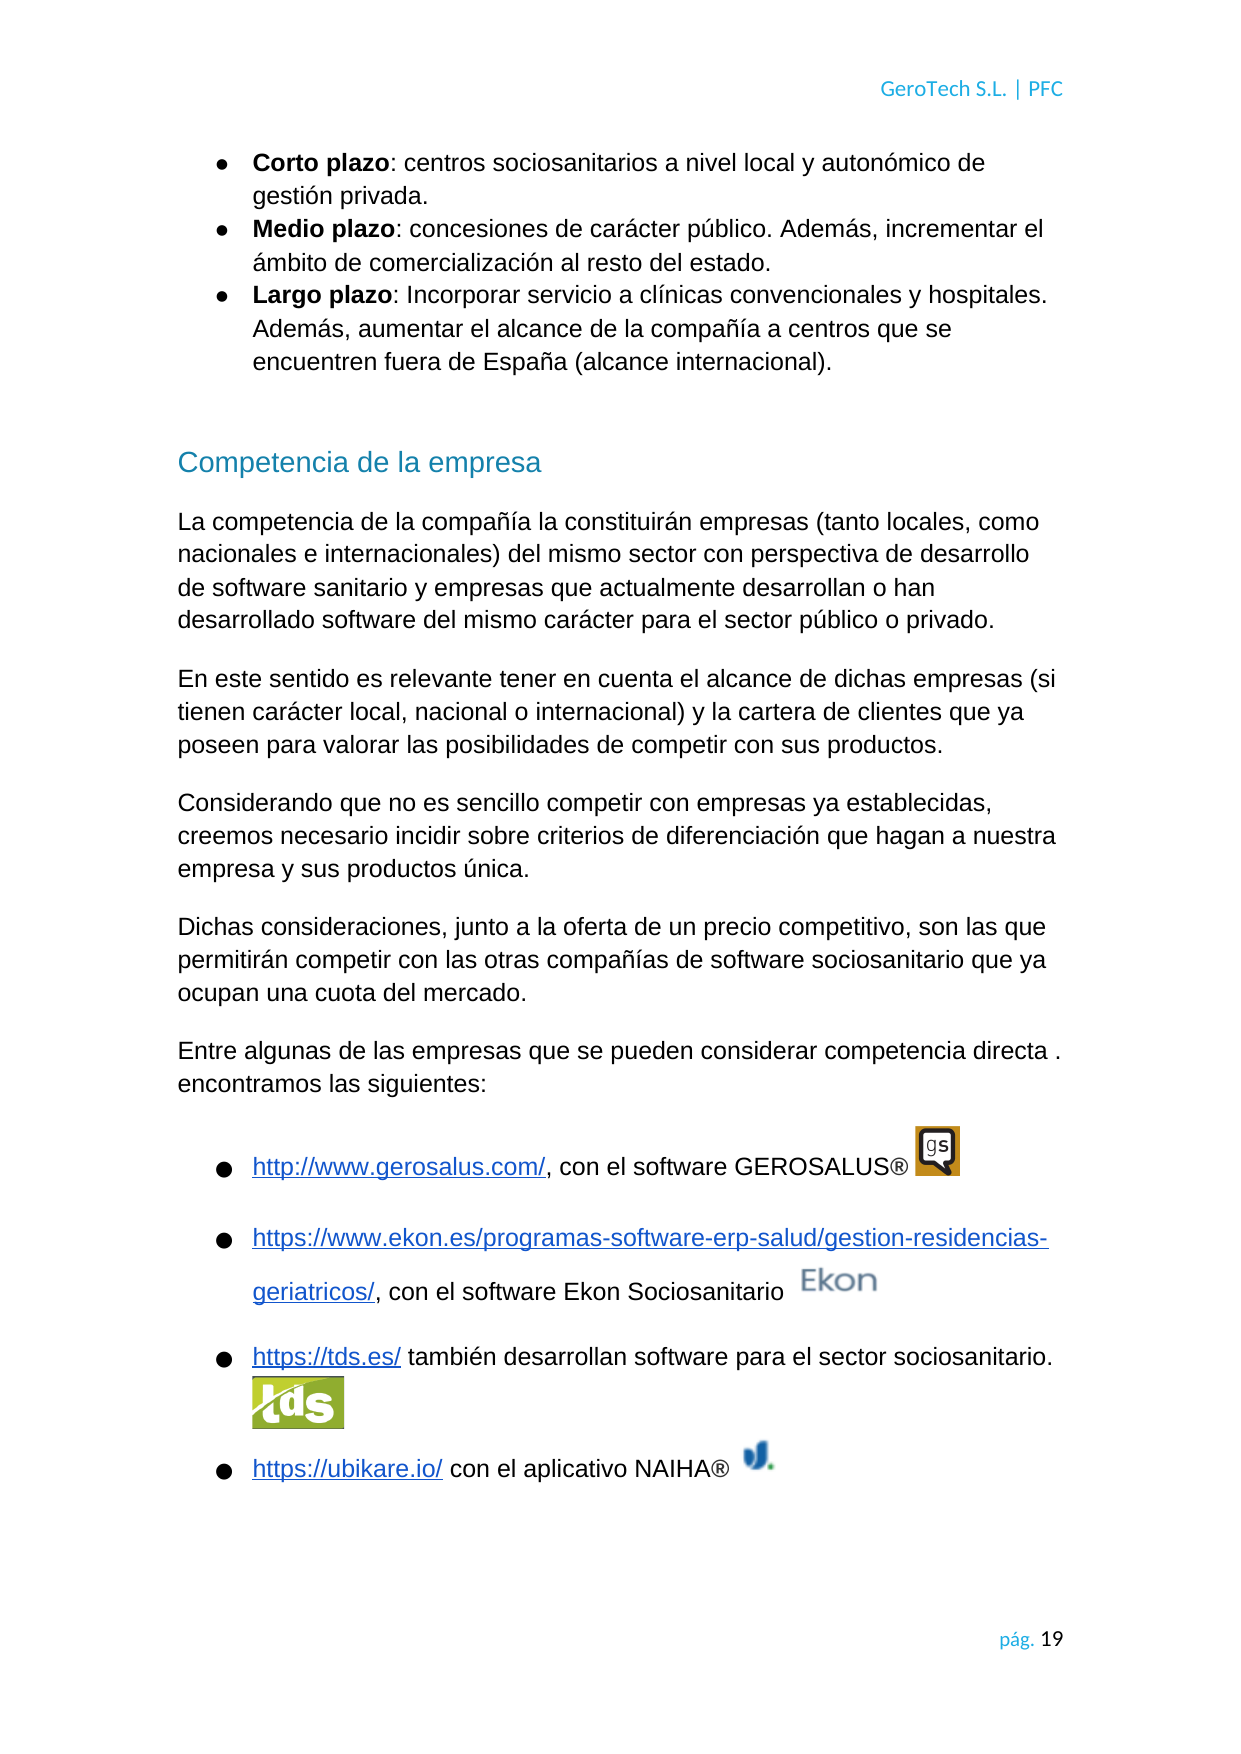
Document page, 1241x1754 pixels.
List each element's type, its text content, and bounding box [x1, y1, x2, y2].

list Corto plazo: centros sociosanitarios a nivel local y autonómico de gestión privada. [215, 148, 1063, 210]
list http://www.gerosalus.com/, con el software GEROSALUS® [215, 1127, 1063, 1187]
list https://ubikare.io/ con el aplicativo NAIHA® [215, 1429, 1063, 1489]
list https://tds.es/ también desarrollan software para el sector sociosanitario. [215, 1334, 1063, 1429]
text Entre algunas de las empresas que se pueden considerar competencia directa . encontramos las siguientes: [177, 1036, 1063, 1097]
text Considerando que no es sencillo competir con empresas ya establecidas, creemos necesario incidir sobre criterios de diferenciación que hagan a nuestra empresa y sus productos única. [177, 788, 1063, 882]
text En este sentido es relevante tener en cuenta el alcance de dichas empresas (si tienen carácter local, nacional o internacional) y la cartera de clientes que ya poseen para valorar las posibilidades de competir con sus productos. [177, 663, 1063, 758]
picture [736, 1428, 785, 1478]
list Medio plazo: concesiones de carácter público. Además, incrementar el ámbito de comercialización al resto del estado. [215, 214, 1063, 276]
text La competencia de la compañía la constituirán empresas (tanto locales, como nacionales e internacionales) del mismo sector con perspectiva de desarrollo de software sanitario y empresas que actualmente desarrollan o han desarrollado software del mismo carácter para el sector público o privado. [177, 506, 1063, 634]
list https://www.ekon.es/programas-software-erp-salud/gestion-residencias-geriatricos/, con el software Ekon Sociosanitario [215, 1216, 1063, 1305]
list Largo plazo: Incorporar servicio a clínicas convencionales y hospitales. Además, aumentar el alcance de la compañía a centros que se encuentren fuera de España (alcance internacional). [215, 281, 1063, 376]
picture [252, 1376, 345, 1429]
picture [915, 1126, 960, 1176]
text Dichas consideraciones, junto a la oferta de un precio competitivo, son las que permitirán competir con las otras compañías de software sociosanitario que ya ocupan una cuota del mercado. [177, 912, 1063, 1006]
picture [791, 1258, 889, 1301]
subtitle Competencia de la empresa [177, 445, 1063, 479]
